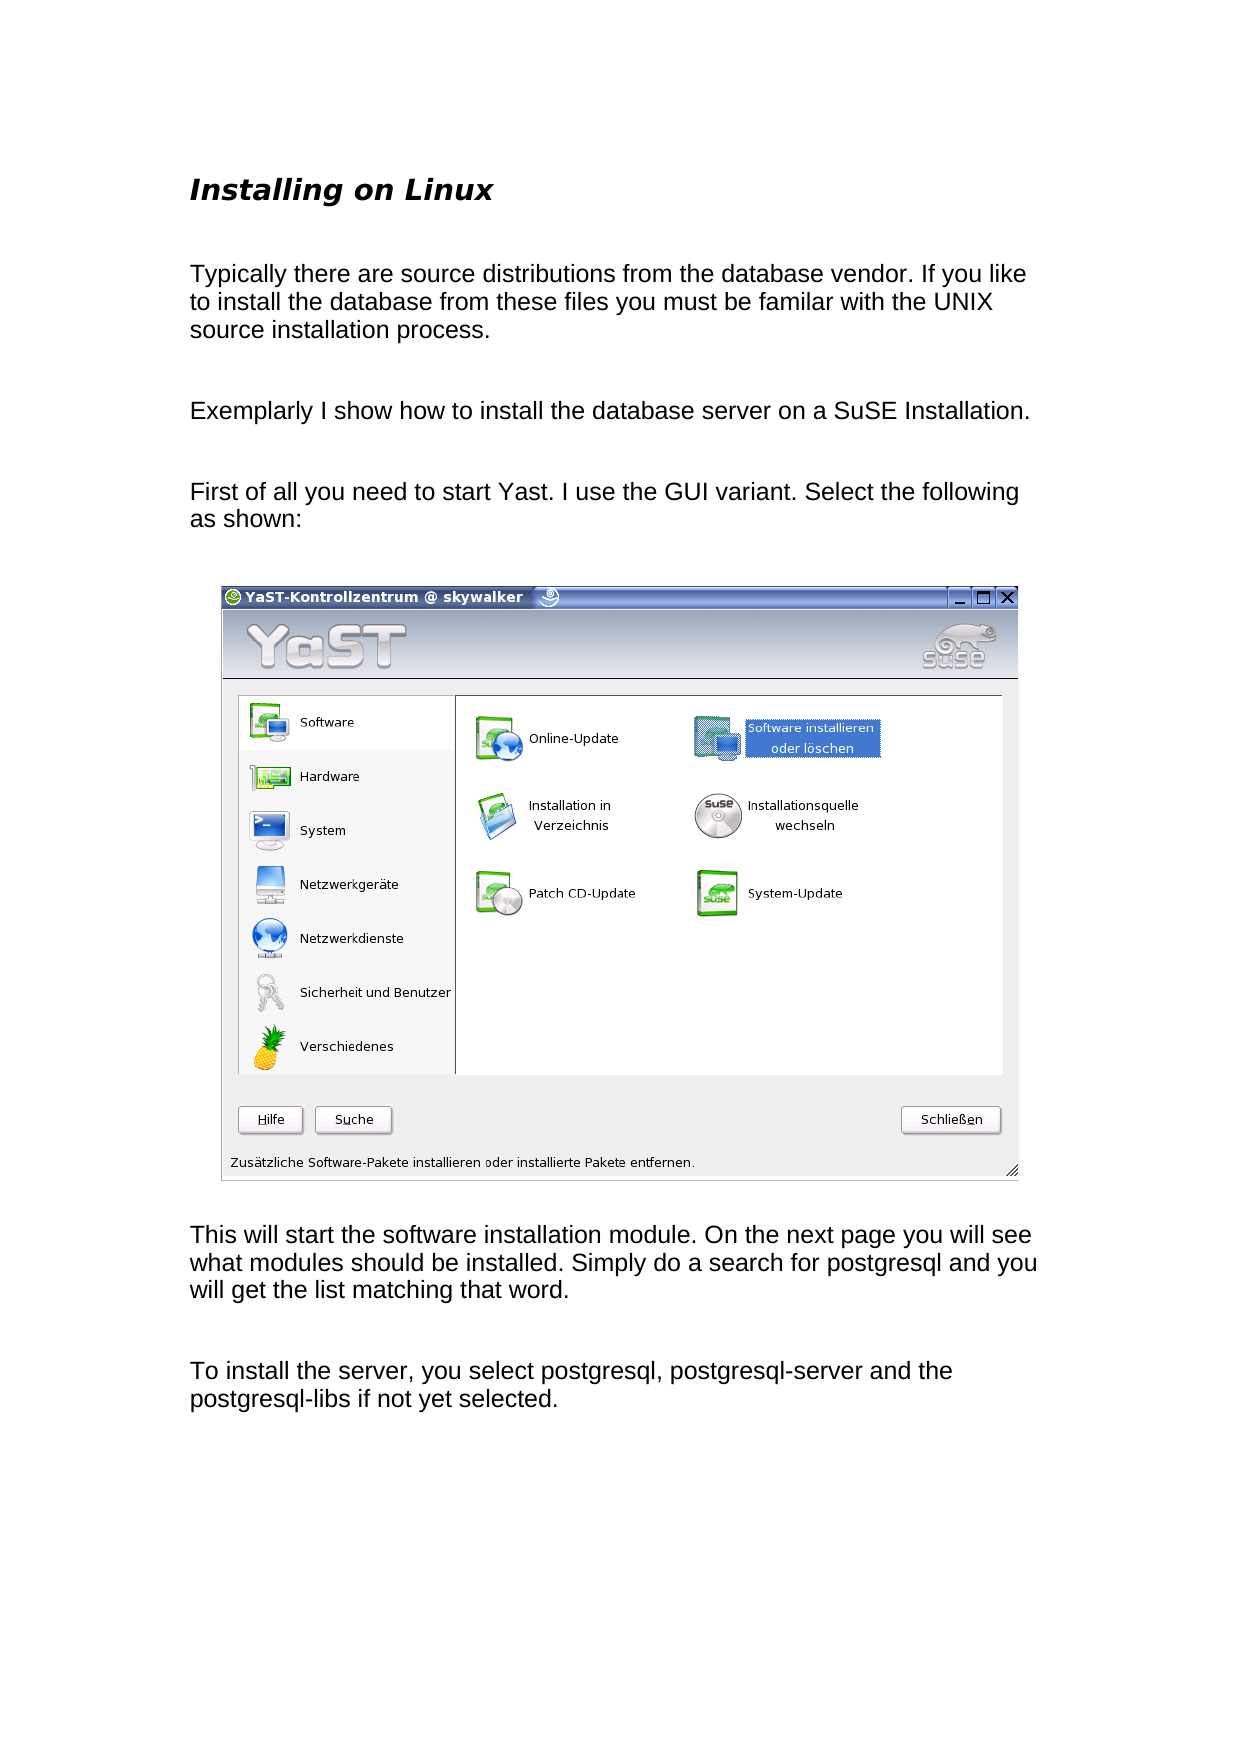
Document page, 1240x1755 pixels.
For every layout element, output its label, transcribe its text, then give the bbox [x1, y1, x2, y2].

picture [221, 586, 1019, 1181]
text To install the server, you select postgresql, postgresql-server and the postgresql-libs if not yet selected. [189, 1357, 1050, 1413]
subtitle Installing on Linux [189, 173, 1050, 207]
text This will start the software installation module. On the next page you will see what modules should be installed. Simply do a search for postgresql and you will get the list matching that word. [189, 1221, 1050, 1304]
text First of all you need to start Yast. I use the GUI variant. Select the following as shown: [189, 477, 1050, 533]
text Typically there are source distributions from the database vendor. If you like to install the database from these files you must be familar with the UNIX source installation process. [189, 260, 1050, 343]
text Exemplarly I show how to install the database server on a SuSE Installation. [189, 396, 1050, 424]
